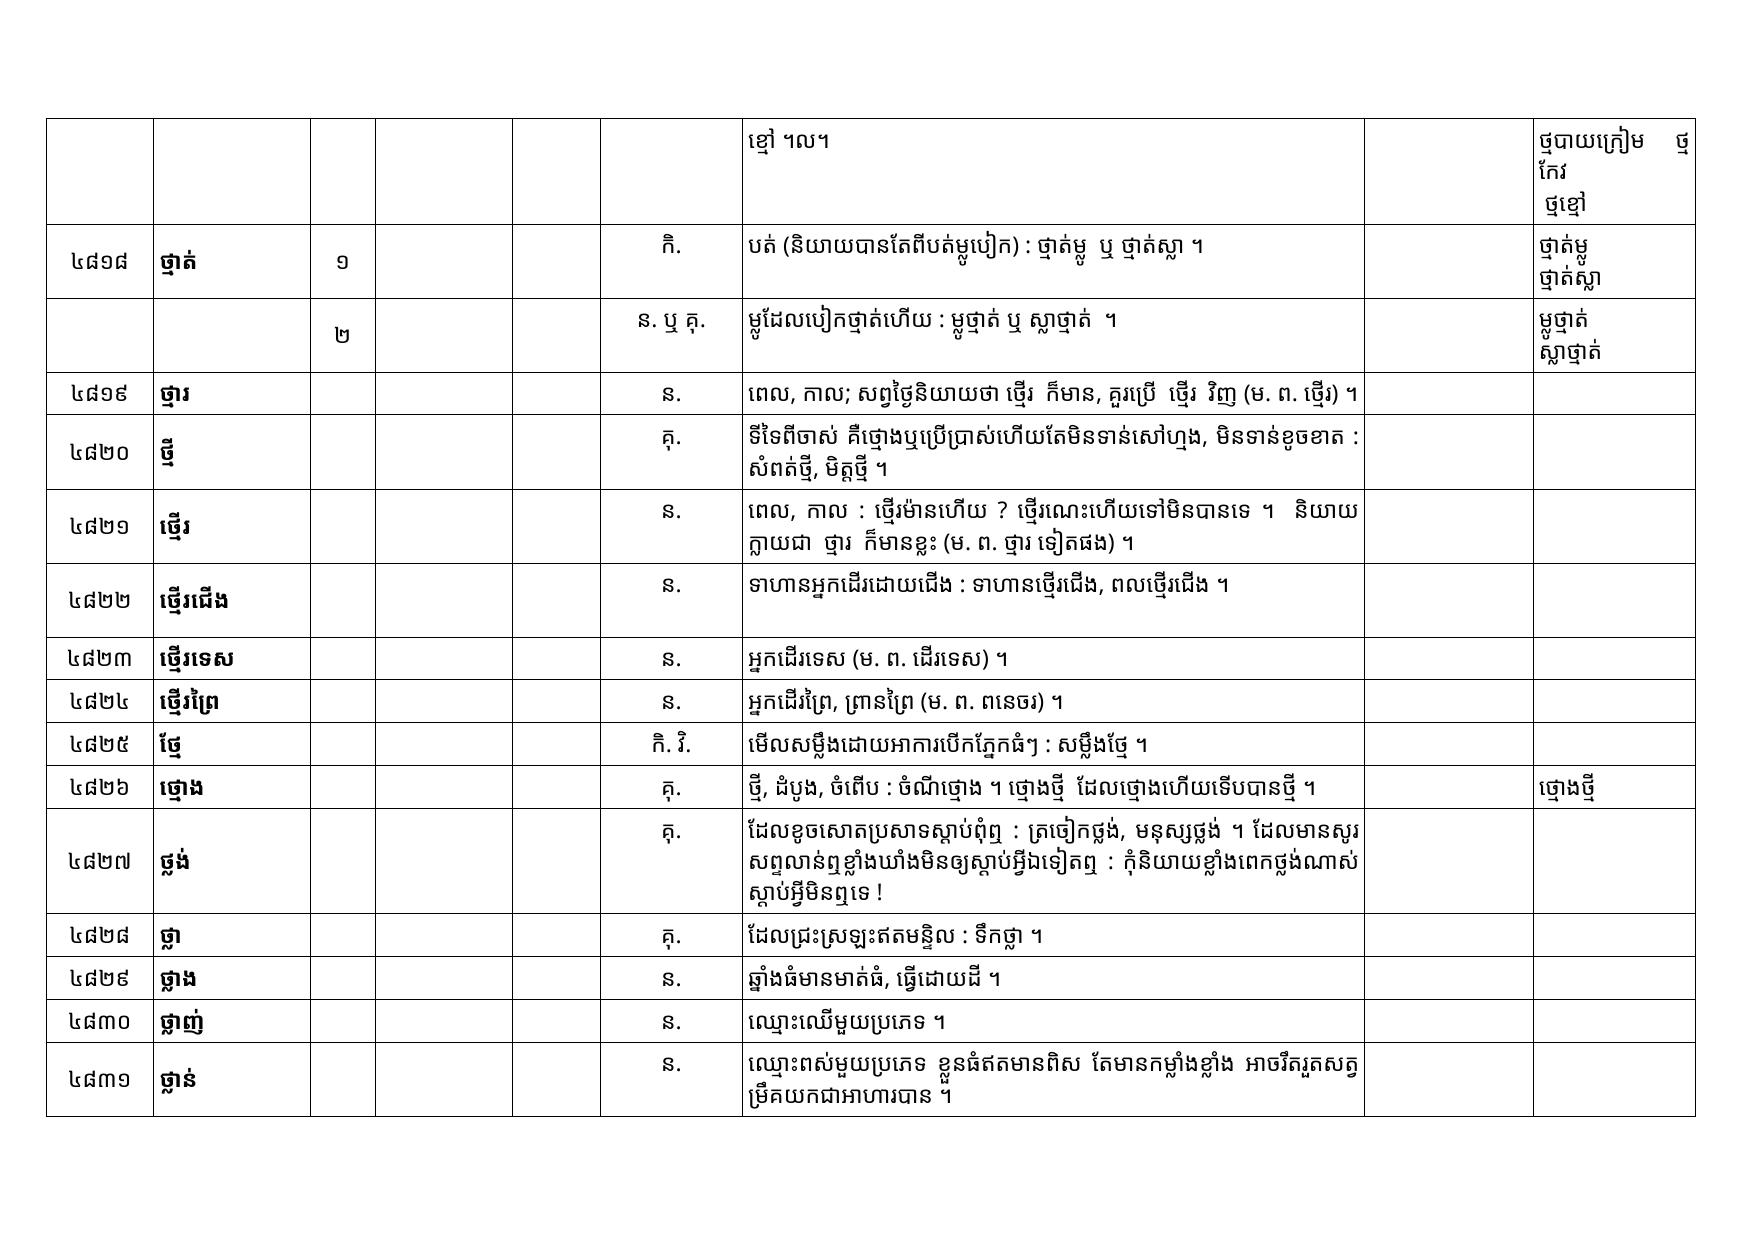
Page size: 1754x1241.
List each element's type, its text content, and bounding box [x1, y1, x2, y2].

table_cell [1365, 680, 1533, 722]
table_cell [513, 723, 600, 765]
table_cell [513, 680, 600, 722]
table_cell [601, 119, 742, 223]
table_cell កិ. [601, 225, 742, 297]
table_cell [513, 809, 600, 913]
table_cell [376, 957, 512, 999]
table_cell ថ្មោង [154, 766, 310, 808]
table_cell [1365, 638, 1533, 679]
table_cell [376, 723, 512, 765]
table_cell ថ្មារ [154, 373, 310, 414]
table_cell ម្លូ​ថ្មាត់ ស្លា​ថ្មាត់ [1534, 299, 1695, 372]
table_cell ថ្មើរ​ទេស [154, 638, 310, 679]
table_cell [1534, 914, 1695, 956]
table_cell [1534, 415, 1695, 488]
table_cell [311, 564, 375, 637]
table_cell ថ្លាន់ [154, 1043, 310, 1116]
table_cell មើល​សម្លឹង​ដោយ​អាការ​បើក​ភ្នែក​ធំ​ៗ : សម្លឹង​ថ្មែ ។ [743, 723, 1364, 765]
table_cell [1365, 1000, 1533, 1042]
table_cell [1365, 415, 1533, 488]
table_cell [47, 299, 153, 372]
table_cell ឈ្មោះ​ឈើ​មួយ​ប្រភេទ ។ [743, 1000, 1364, 1042]
table_cell ឈ្មោះ​ពស់​មួយ​ប្រភេទ ខ្លួន​ធំ​ឥត​មាន​ពិស តែ​មាន​កម្លាំង​ខ្លាំង អាច​រឹតរួត​សត្វ​ម្រឹគ​យក​ជា​អាហារ​បាន ។ [743, 1043, 1364, 1116]
table_cell [376, 564, 512, 637]
table_cell ២ [311, 299, 375, 372]
table_cell ដែល​ខូច​សោត​ប្រសាទ​ស្ដាប់​ពុំ​ឮ : ត្រចៀក​ថ្លង់, មនុស្ស​ថ្លង់ ។ ដែល​មាន​សូរ​សព្ទ​លាន់​ឮ​ខ្លាំង​ឃាំង​មិន​ឲ្យ​ស្ដាប់​អ្វី​ឯ​ទៀត​ឮ : កុំ​និយាយ​ខ្លាំង​ពេក​ថ្លង់​ណាស់​ស្ដាប់​អ្វី​មិន​ឮ​ទេ ! [743, 809, 1364, 913]
table_cell [376, 680, 512, 722]
table_cell [1365, 1043, 1533, 1116]
table_cell ន. ឬ គុ. [601, 299, 742, 372]
table_cell [1365, 914, 1533, 956]
table_cell ៤៨២២ [47, 564, 153, 637]
table_cell ថ្លា [154, 914, 310, 956]
table_cell [1365, 373, 1533, 414]
table_cell ទាហាន​អ្នក​ដើរ​ដោយ​ជើង : ទាហាន​ថ្មើរ​ជើង, ពល​ថ្មើរ​ជើង ។ [743, 564, 1364, 637]
table_cell ថ្មី [154, 415, 310, 488]
table_cell គុ. [601, 766, 742, 808]
table_cell [513, 638, 600, 679]
table_cell អ្នក​ដើរ​ព្រៃ, ព្រាន​ព្រៃ (ម. ព. ពនេចរ) ។ [743, 680, 1364, 722]
table_cell [1365, 809, 1533, 913]
table_cell [1365, 225, 1533, 297]
table_cell [513, 299, 600, 372]
table_cell ៤៨២៦ [47, 766, 153, 808]
table_cell ១ [311, 225, 375, 297]
table_cell ៤៨៣០ [47, 1000, 153, 1042]
table_cell [311, 638, 375, 679]
table_cell បត់ (និយាយ​បាន​តែ​ពី​បត់​ម្លូ​បៀក) : ថ្មាត់​ម្លូ ឬ ថ្មាត់​ស្លា ។ [743, 225, 1364, 297]
table_cell កិ. វិ. [601, 723, 742, 765]
table_cell ដែល​ជ្រះ​ស្រឡះ​ឥត​មន្ទិល : ទឹក​ថ្លា ។ [743, 914, 1364, 956]
table_cell ថ្លាង [154, 957, 310, 999]
table_cell [1534, 1000, 1695, 1042]
table_cell [1365, 957, 1533, 999]
table_cell ន. [601, 638, 742, 679]
table_cell [1534, 490, 1695, 562]
table_cell [311, 914, 375, 956]
table_cell ៤៨២៤ [47, 680, 153, 722]
table_cell [513, 373, 600, 414]
table_cell ថ្មោងថ្មី [1534, 766, 1695, 808]
table_cell ថ្មែ [154, 723, 310, 765]
table_cell [376, 809, 512, 913]
table_cell ថ្មាត់​ម្លូ ថ្មាត់​ស្លា [1534, 225, 1695, 297]
table_cell ៤៨១៩ [47, 373, 153, 414]
table_cell [154, 299, 310, 372]
table_cell [376, 1043, 512, 1116]
table_cell [1534, 564, 1695, 637]
table_cell [513, 766, 600, 808]
table_cell ឆ្នាំង​ធំ​មាន​មាត់​ធំ, ធ្វើ​ដោយ​ដី ។ [743, 957, 1364, 999]
table_cell ថ្មាត់ [154, 225, 310, 297]
table_cell ពេល, កាល : ថ្មើរ​ម៉ាន​ហើយ ? ថ្មើរ​ណេះ​ហើយ​ទៅ​មិន​បាន​ទេ ។ និយាយ​ក្លាយ​ជា ថ្មារ ក៏​មាន​ខ្លះ (ម. ព. ថ្មារ ទៀត​ផង) ។ [743, 490, 1364, 562]
table_cell ន. [601, 957, 742, 999]
table_cell [154, 119, 310, 223]
table_cell [376, 119, 512, 223]
table_cell [513, 225, 600, 297]
table_cell [311, 723, 375, 765]
table_cell ៤៨២១ [47, 490, 153, 562]
table_cell [513, 564, 600, 637]
table_cell ៤៨២៩ [47, 957, 153, 999]
table_cell ថ្មើរ​ព្រៃ [154, 680, 310, 722]
table_cell [311, 957, 375, 999]
table_cell [376, 1000, 512, 1042]
table_cell [1534, 638, 1695, 679]
table_cell [311, 490, 375, 562]
table_cell [513, 490, 600, 562]
table_cell [1534, 723, 1695, 765]
table_cell [513, 1043, 600, 1116]
table_cell ពេល, កាល; សព្វ​ថ្ងៃ​និយាយ​ថា ថ្មើរ ក៏​មាន, គួរ​ប្រើ ថ្មើរ វិញ (ម. ព. ថ្មើរ) ។ [743, 373, 1364, 414]
table_cell ថ្មើរ​ជើង [154, 564, 310, 637]
table_cell [513, 415, 600, 488]
table_cell [513, 119, 600, 223]
table_cell ថ្លង់ [154, 809, 310, 913]
table_cell [1365, 564, 1533, 637]
table_cell [513, 957, 600, 999]
table_cell [1365, 490, 1533, 562]
table_cell ន. [601, 490, 742, 562]
table_cell ៤៨២០ [47, 415, 153, 488]
table_cell [376, 638, 512, 679]
table_cell [1534, 1043, 1695, 1116]
table_cell ន. [601, 1043, 742, 1116]
table_cell ៤៨៣១ [47, 1043, 153, 1116]
table_cell [311, 809, 375, 913]
table_cell ន. [601, 373, 742, 414]
table_cell ន. [601, 1000, 742, 1042]
table_cell ថ្ម​បាយ​ក្រៀម ថ្ម​កែវ ថ្ម​ខ្មៅ [1534, 119, 1695, 223]
table_cell [311, 766, 375, 808]
table_cell [47, 119, 153, 223]
table_cell គុ. [601, 415, 742, 488]
table_cell [1365, 723, 1533, 765]
table_cell [1534, 680, 1695, 722]
table_cell ៤៨២៥ [47, 723, 153, 765]
table_cell គុ. [601, 914, 742, 956]
table_cell [311, 1000, 375, 1042]
table_cell [513, 914, 600, 956]
table_cell ម្លូ​ដែល​បៀក​ថ្មាត់​ហើយ : ម្លូ​ថ្មាត់ ឬ ស្លា​ថ្មាត់ ។ [743, 299, 1364, 372]
table_cell គុ. [601, 809, 742, 913]
table_cell ថ្មី, ដំបូង, ចំពើប : ចំណី​ថ្មោង ។ ថ្មោង​ថ្មី ដែល​ថ្មោង​ហើយ​ទើប​បាន​ថ្មី ។ [743, 766, 1364, 808]
table_cell [311, 680, 375, 722]
table_cell ទីទៃ​ពី​ចាស់ គឺ​ថ្មោង​ឬ​ប្រើប្រាស់​ហើយ​តែ​មិន​ទាន់​សៅហ្មង, មិន​ទាន់​ខូច​ខាត : សំពត់​ថ្មី, មិត្ត​ថ្មី ។ [743, 415, 1364, 488]
table_cell ថ្មើរ [154, 490, 310, 562]
table_cell ថ្លាញ់ [154, 1000, 310, 1042]
table_cell [311, 415, 375, 488]
table_cell ៤៨២៧ [47, 809, 153, 913]
table_cell [376, 225, 512, 297]
table_cell [311, 373, 375, 414]
table_cell ន. [601, 564, 742, 637]
table_cell [376, 914, 512, 956]
table_cell អ្នក​ដើរ​ទេស (ម. ព. ដើរ​ទេស) ។ [743, 638, 1364, 679]
table_cell [376, 415, 512, 488]
table_cell [513, 1000, 600, 1042]
table_cell ន. [601, 680, 742, 722]
table_cell [376, 766, 512, 808]
table_cell [376, 299, 512, 372]
table_cell [1534, 957, 1695, 999]
table_cell ធាតុ​ដី​ដែល​រឹង​ហើយ​ជាប់ (ទីទៃ​ពី​លោហ​ជាតិ) : ថ្ម​ភ្នំ, ថ្ម​បាយ​ក្រៀម; ថ្ម​កែវ, ថ្ម​ខ្មៅ ។ល។ [743, 119, 1364, 223]
table_cell [311, 119, 375, 223]
table_cell [1365, 119, 1533, 223]
table_cell [1534, 809, 1695, 913]
table_cell [311, 1043, 375, 1116]
table_cell [1365, 766, 1533, 808]
table_cell [1534, 373, 1695, 414]
table_cell ៤៨១៨ [47, 225, 153, 297]
table_cell [376, 373, 512, 414]
table_cell [1365, 299, 1533, 372]
table_cell ៤៨២៣ [47, 638, 153, 679]
table_cell [376, 490, 512, 562]
table_cell ៤៨២៨ [47, 914, 153, 956]
